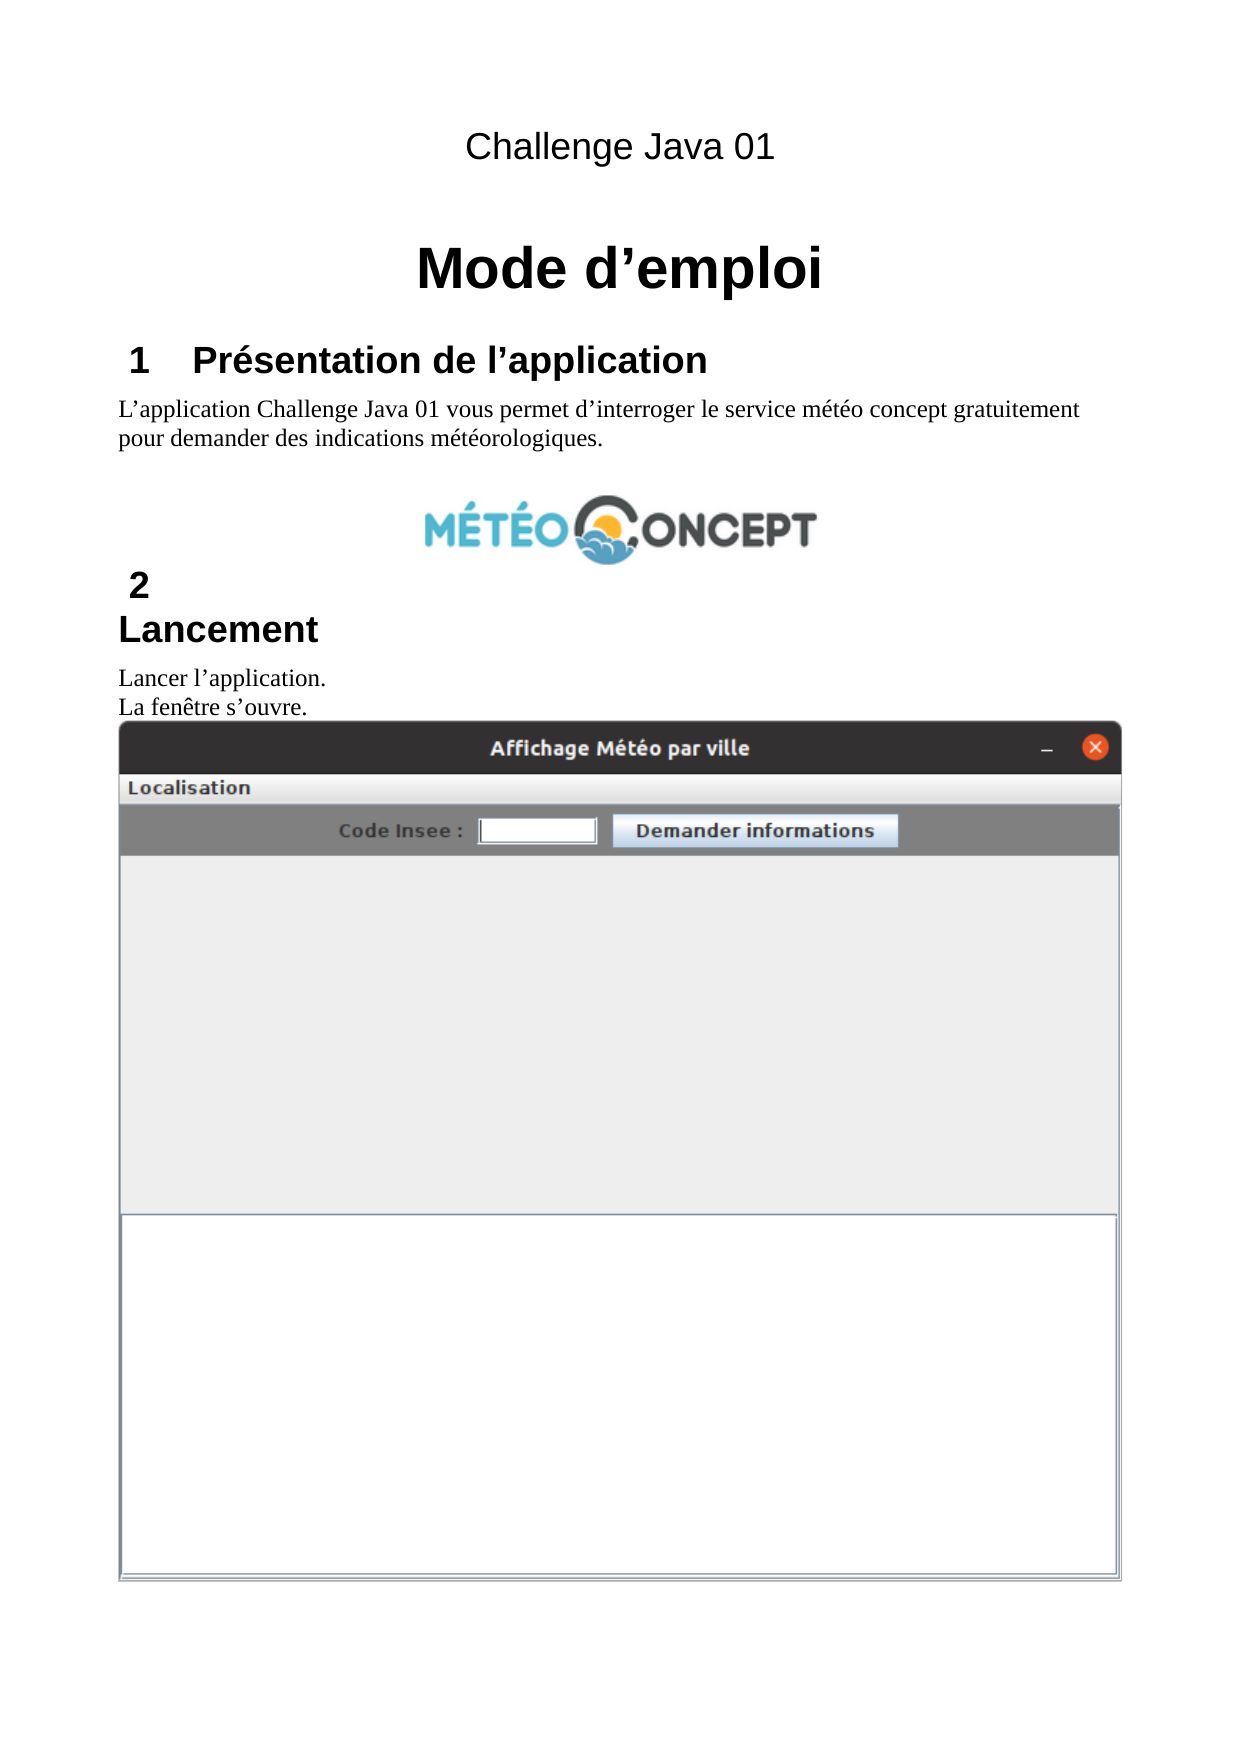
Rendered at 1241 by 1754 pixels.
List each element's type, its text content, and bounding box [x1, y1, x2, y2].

text Lancer l’application. [118, 663, 1122, 692]
text La fenêtre s’ouvre. [118, 692, 1122, 720]
picture [380, 480, 860, 576]
subtitle Présentation de l’application [118, 338, 1122, 382]
text L’application Challenge Java 01 vous permet d’interroger le service météo concept gratuitement pour demander des indications météorologiques. [118, 394, 1122, 452]
title Mode d’emploi [118, 234, 1122, 301]
subtitle Lancement [118, 563, 1122, 651]
picture [118, 720, 1123, 1582]
subtitle Challenge Java 01 [118, 124, 1122, 167]
